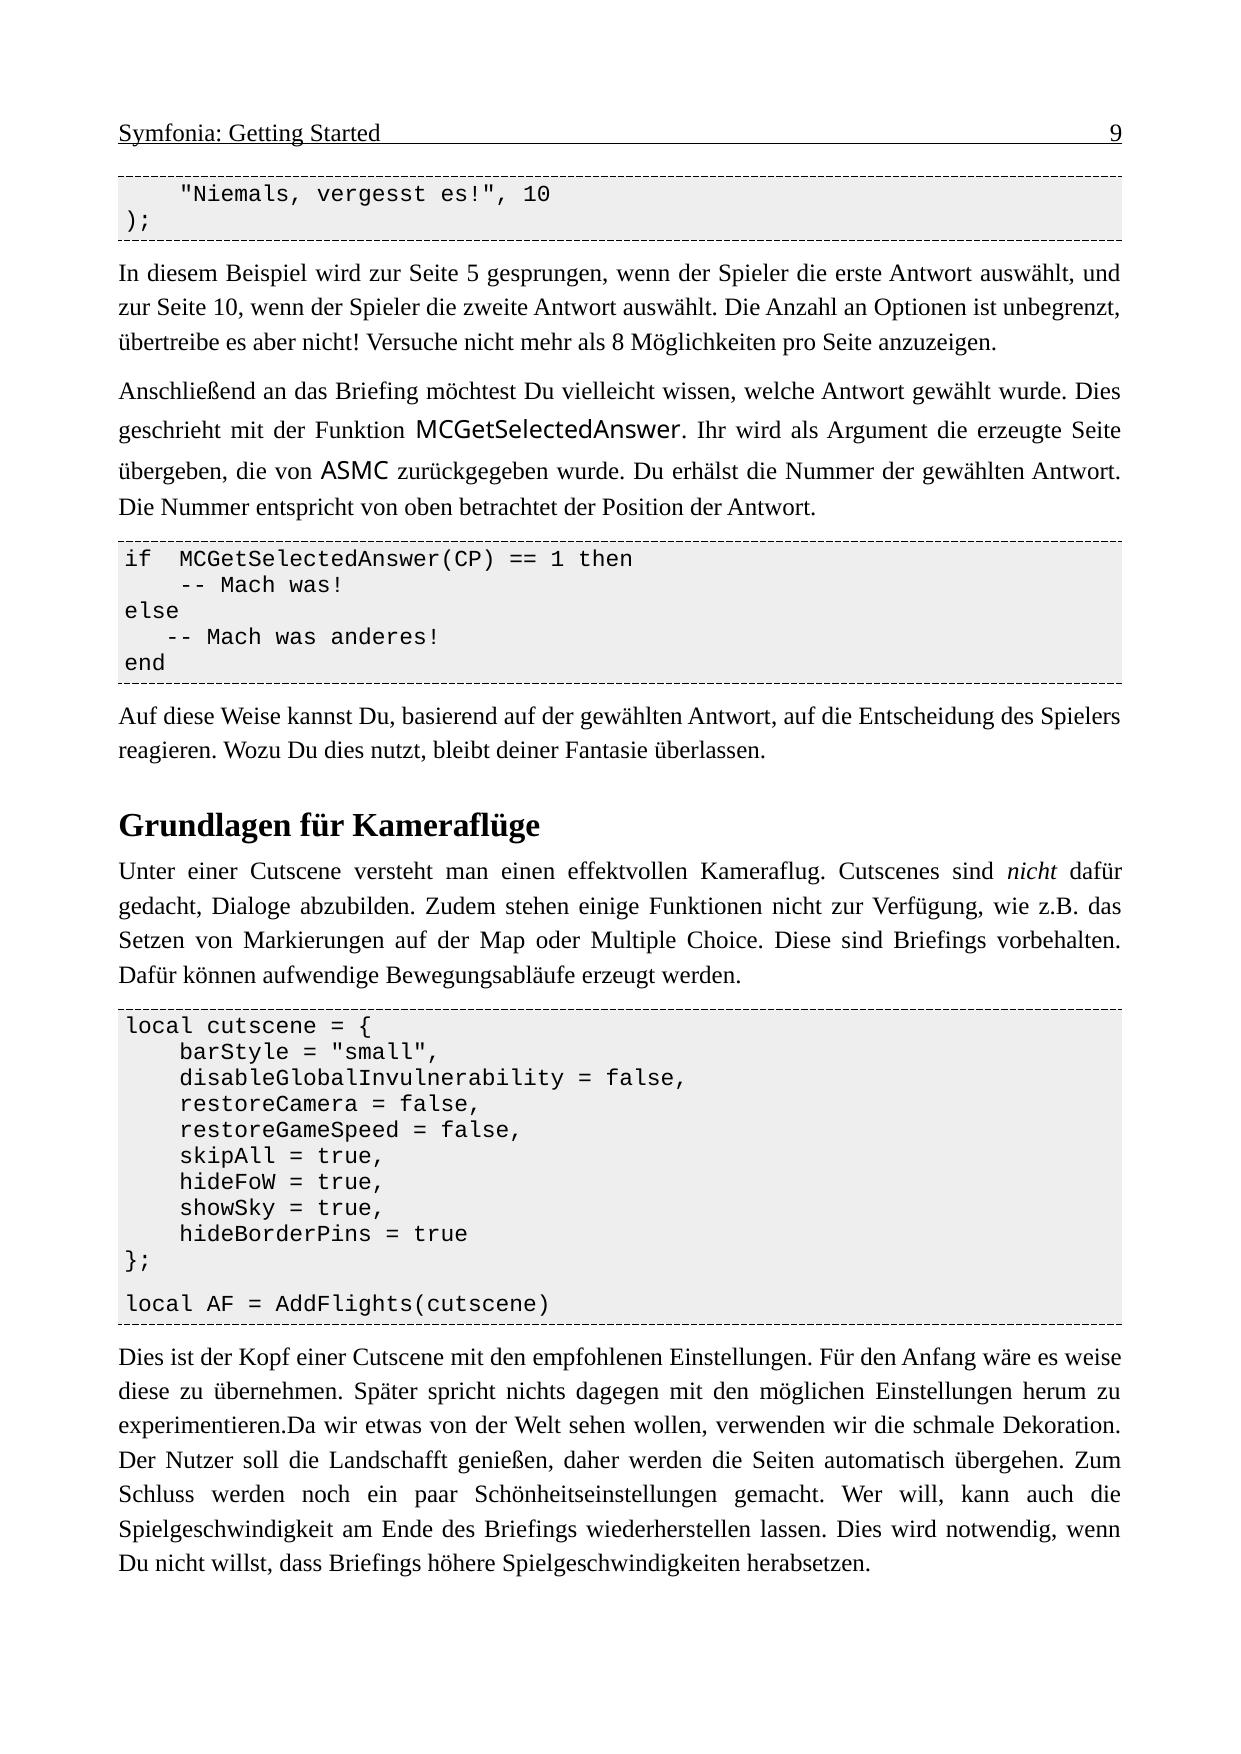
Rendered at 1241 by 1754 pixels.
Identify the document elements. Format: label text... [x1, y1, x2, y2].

text "Niemals, vergesst es!", 10 ); [118, 176, 1122, 240]
text In diesem Beispiel wird zur Seite 5 gesprungen, wenn der Spieler die erste Antwort auswählt, und zur Seite 10, wenn der Spieler die zweite Antwort auswählt. Die Anzahl an Optionen ist unbegrenzt, übertreibe es aber nicht! Versuche nicht mehr als 8 Möglichkeiten pro Seite anzuzeigen. [118, 258, 1122, 356]
text Dies ist der Kopf einer Cutscene mit den empfohlenen Einstellungen. Für den Anfang wäre es weise diese zu übernehmen. Später spricht nichts dagegen mit den möglichen Einstellungen herum zu experimentieren.Da wir etwas von der Welt sehen wollen, verwenden wir die schmale Dekoration. Der Nutzer soll die Landschafft genießen, daher werden die Seiten automatisch übergehen. Zum Schluss werden noch ein paar Schönheitseinstellungen gemacht. Wer will, kann auch die Spielgeschwindigkeit am Ende des Briefings wiederherstellen lassen. Dies wird notwendig, wenn Du nicht willst, dass Briefings höhere Spielgeschwindigkeiten herabsetzen. [118, 1342, 1122, 1577]
text if MCGetSelectedAnswer(CP) == 1 then -- Mach was! else -- Mach was anderes! end [118, 541, 1122, 683]
text local AF = AddFlights(cutscene) [118, 1286, 1122, 1324]
text Unter einer Cutscene versteht man einen effektvollen Kameraflug. Cutscenes sind nicht dafür gedacht, Dialoge abzubilden. Zudem stehen einige Funktionen nicht zur Verfügung, wie z.B. das Setzen von Markierungen auf der Map oder Multiple Choice. Diese sind Briefings vorbehalten. Dafür können aufwendige Bewegungsabläufe erzeugt werden. [118, 856, 1122, 988]
text Anschließend an das Briefing möchtest Du vielleicht wissen, welche Antwort gewählt wurde. Dies geschrieht mit der Funktion MCGetSelectedAnswer. Ihr wird als Argument die erzeugte Seite übergeben, die von ASMC zurückgegeben wurde. Du erhälst die Nummer der gewählten Antwort. Die Nummer entspricht von oben betrachtet der Position der Antwort. [118, 376, 1122, 521]
text local cutscene = { barStyle = "small", disableGlobalInvulnerability = false, restoreCamera = false, restoreGameSpeed = false, skipAll = true, hideFoW = true, showSky = true, hideBorderPins = true }; [118, 1009, 1122, 1274]
text Auf diese Weise kannst Du, basierend auf der gewählten Antwort, auf die Entscheidung des Spielers reagieren. Wozu Du dies nutzt, bleibt deiner Fantasie überlassen. [118, 701, 1122, 764]
subtitle Grundlagen für Kameraflüge [118, 805, 1122, 844]
